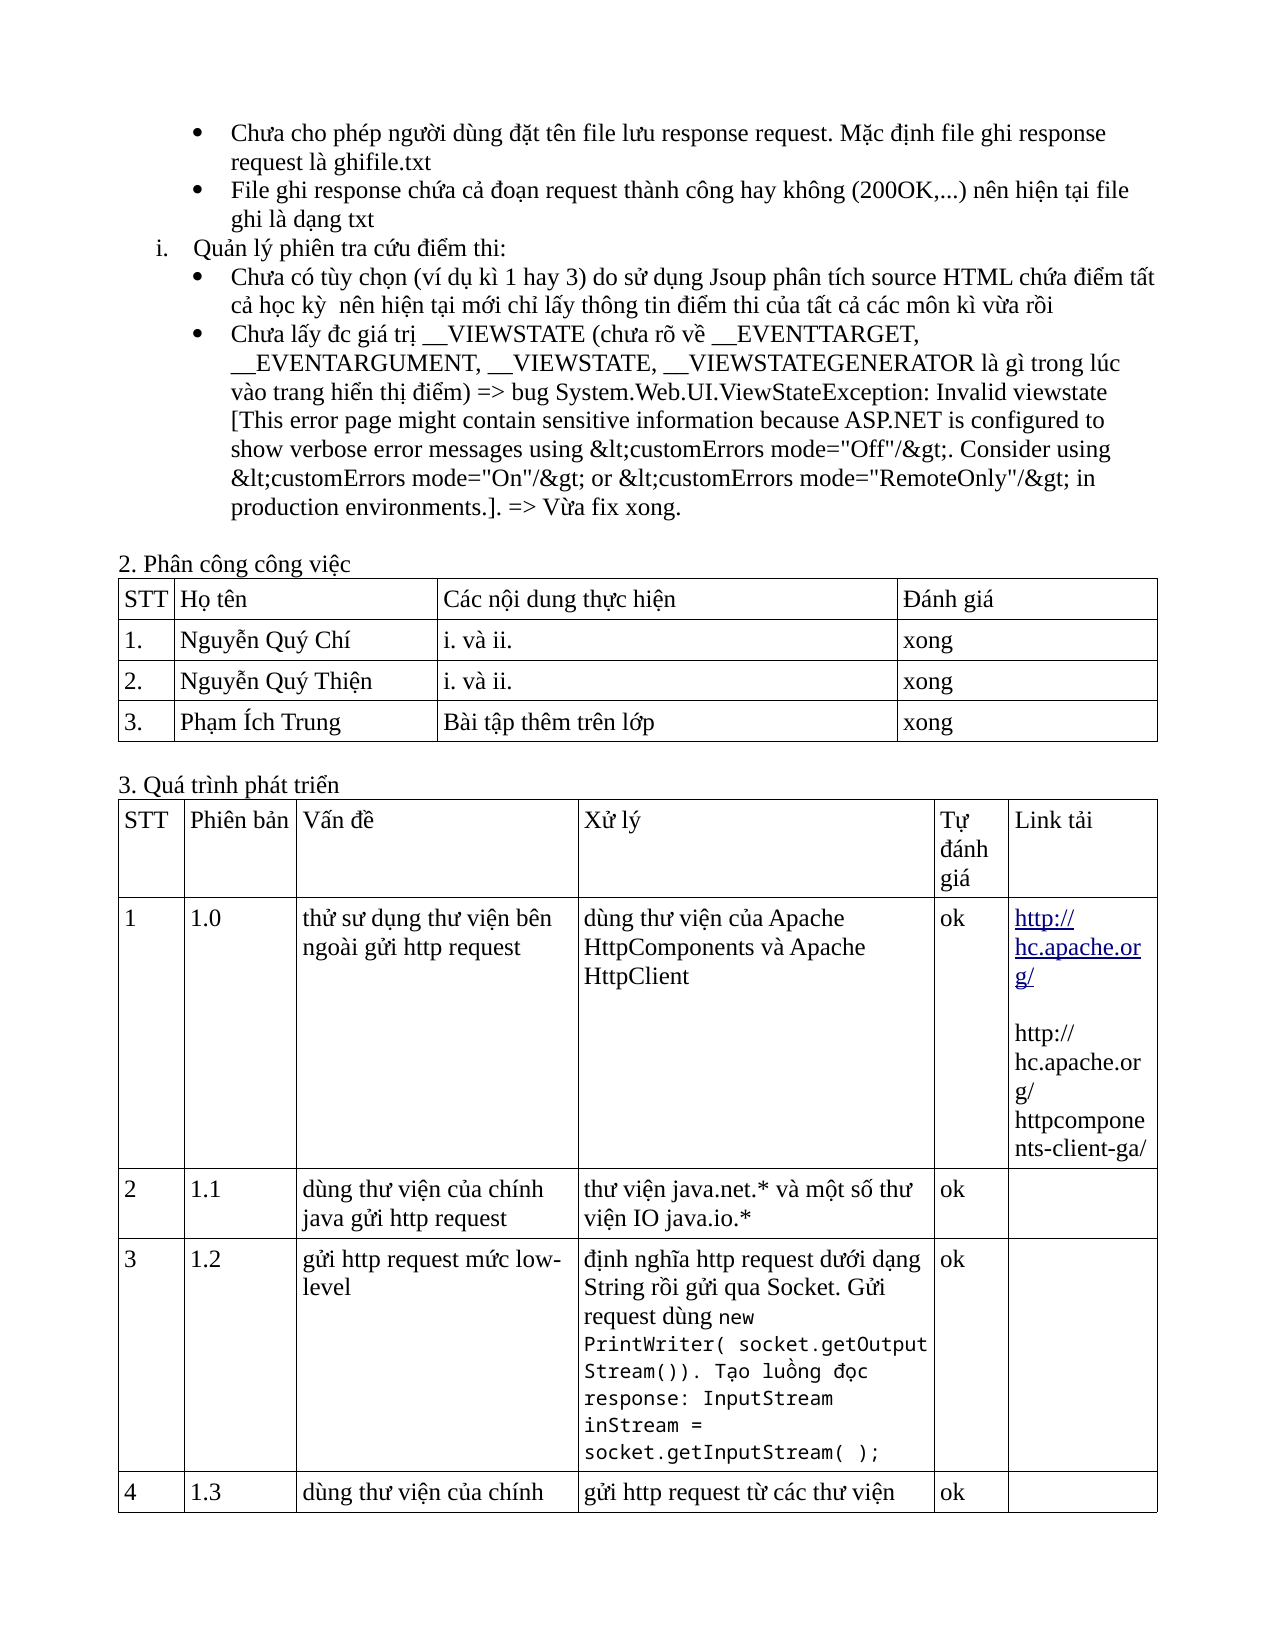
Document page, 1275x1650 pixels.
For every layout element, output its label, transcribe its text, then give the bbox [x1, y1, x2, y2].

table_cell i. và ii. [438, 620, 897, 659]
table_header Link tải [1009, 800, 1157, 897]
table_cell [1009, 1239, 1157, 1471]
text 2. Phân công công việc [118, 549, 1157, 578]
list Chưa cho phép người dùng đặt tên file lưu response request. Mặc định file ghi response request là ghifile.txt [193, 118, 1157, 176]
table_header Vấn đề [297, 800, 578, 897]
table_cell 1.3 [185, 1472, 296, 1512]
table_cell http://hc.apache.org/ http://hc.apache.org/httpcomponents-client-ga/ [1009, 898, 1157, 1168]
table_cell 1.0 [185, 898, 296, 1168]
table_cell xong [898, 661, 1157, 700]
table_cell 2. [119, 661, 174, 700]
table_cell ok [935, 1239, 1008, 1471]
list Chưa có tùy chọn (ví dụ kì 1 hay 3) do sử dụng Jsoup phân tích source HTML chứa điểm tất cả học kỳ nên hiện tại mới chỉ lấy thông tin điểm thi của tất cả các môn kì vừa rồi [193, 262, 1157, 319]
table_cell xong [898, 701, 1157, 741]
list File ghi response chứa cả đoạn request thành công hay không (200OK,...) nên hiện tại file ghi là dạng txt [193, 176, 1157, 233]
table_cell gửi http request từ các thư viện [579, 1472, 934, 1512]
table_cell ok [935, 1472, 1008, 1512]
table_cell dùng thư viện của chính [297, 1472, 578, 1512]
table_cell 1.2 [185, 1239, 296, 1471]
table_cell thư viện java.net.* và một số thư viện IO java.io.* [579, 1169, 934, 1237]
table_cell i. và ii. [438, 661, 897, 700]
list Chưa lấy đc giá trị __VIEWSTATE (chưa rõ về __EVENTTARGET, __EVENTARGUMENT, __VIEWSTATE, __VIEWSTATEGENERATOR là gì trong lúc vào trang hiển thị điểm) => bug System.Web.UI.ViewStateException: Invalid viewstate [This error page might contain sensitive information because ASP.NET is configured to show verbose error messages using &lt;customErrors mode="Off"/&gt;. Consider using &lt;customErrors mode="On"/&gt; or &lt;customErrors mode="RemoteOnly"/&gt; in production environments.]. => Vừa fix xong. [193, 319, 1157, 521]
table_cell định nghĩa http request dưới dạng String rồi gửi qua Socket. Gửi request dùng new PrintWriter( socket.getOutputStream()). Tạo luồng đọc response: InputStream inStream = socket.getInputStream( ); [579, 1239, 934, 1471]
table_header Đánh giá [898, 579, 1157, 619]
table_cell thử sư dụng thư viện bên ngoài gửi http request [297, 898, 578, 1168]
table_cell 4 [119, 1472, 184, 1512]
table_header Tự đánh giá [935, 800, 1008, 897]
table_cell 2 [119, 1169, 184, 1237]
table_cell dùng thư viện của Apache HttpComponents và Apache HttpClient [579, 898, 934, 1168]
table_cell dùng thư viện của chính java gửi http request [297, 1169, 578, 1237]
table_cell ok [935, 898, 1008, 1168]
table_cell Nguyễn Quý Chí [175, 620, 437, 659]
table_cell [1009, 1472, 1157, 1512]
table_header Họ tên [175, 579, 437, 619]
table_header STT [119, 800, 184, 897]
table_cell [1009, 1169, 1157, 1237]
table_cell 3. [119, 701, 174, 741]
table_cell Nguyễn Quý Thiện [175, 661, 437, 700]
table_cell 1. [119, 620, 174, 659]
table_header STT [119, 579, 174, 619]
table_cell gửi http request mức low-level [297, 1239, 578, 1471]
table_cell Bài tập thêm trên lớp [438, 701, 897, 741]
table_header Phiên bản [185, 800, 296, 897]
table_cell 1 [119, 898, 184, 1168]
table_cell ok [935, 1169, 1008, 1237]
list Quản lý phiên tra cứu điểm thi: [156, 233, 1157, 262]
table_cell 1.1 [185, 1169, 296, 1237]
table_cell xong [898, 620, 1157, 659]
text 3. Quá trình phát triển [118, 770, 1157, 799]
table_header Xử lý [579, 800, 934, 897]
table_header Các nội dung thực hiện [438, 579, 897, 619]
table_cell 3 [119, 1239, 184, 1471]
table_cell Phạm Ích Trung [175, 701, 437, 741]
